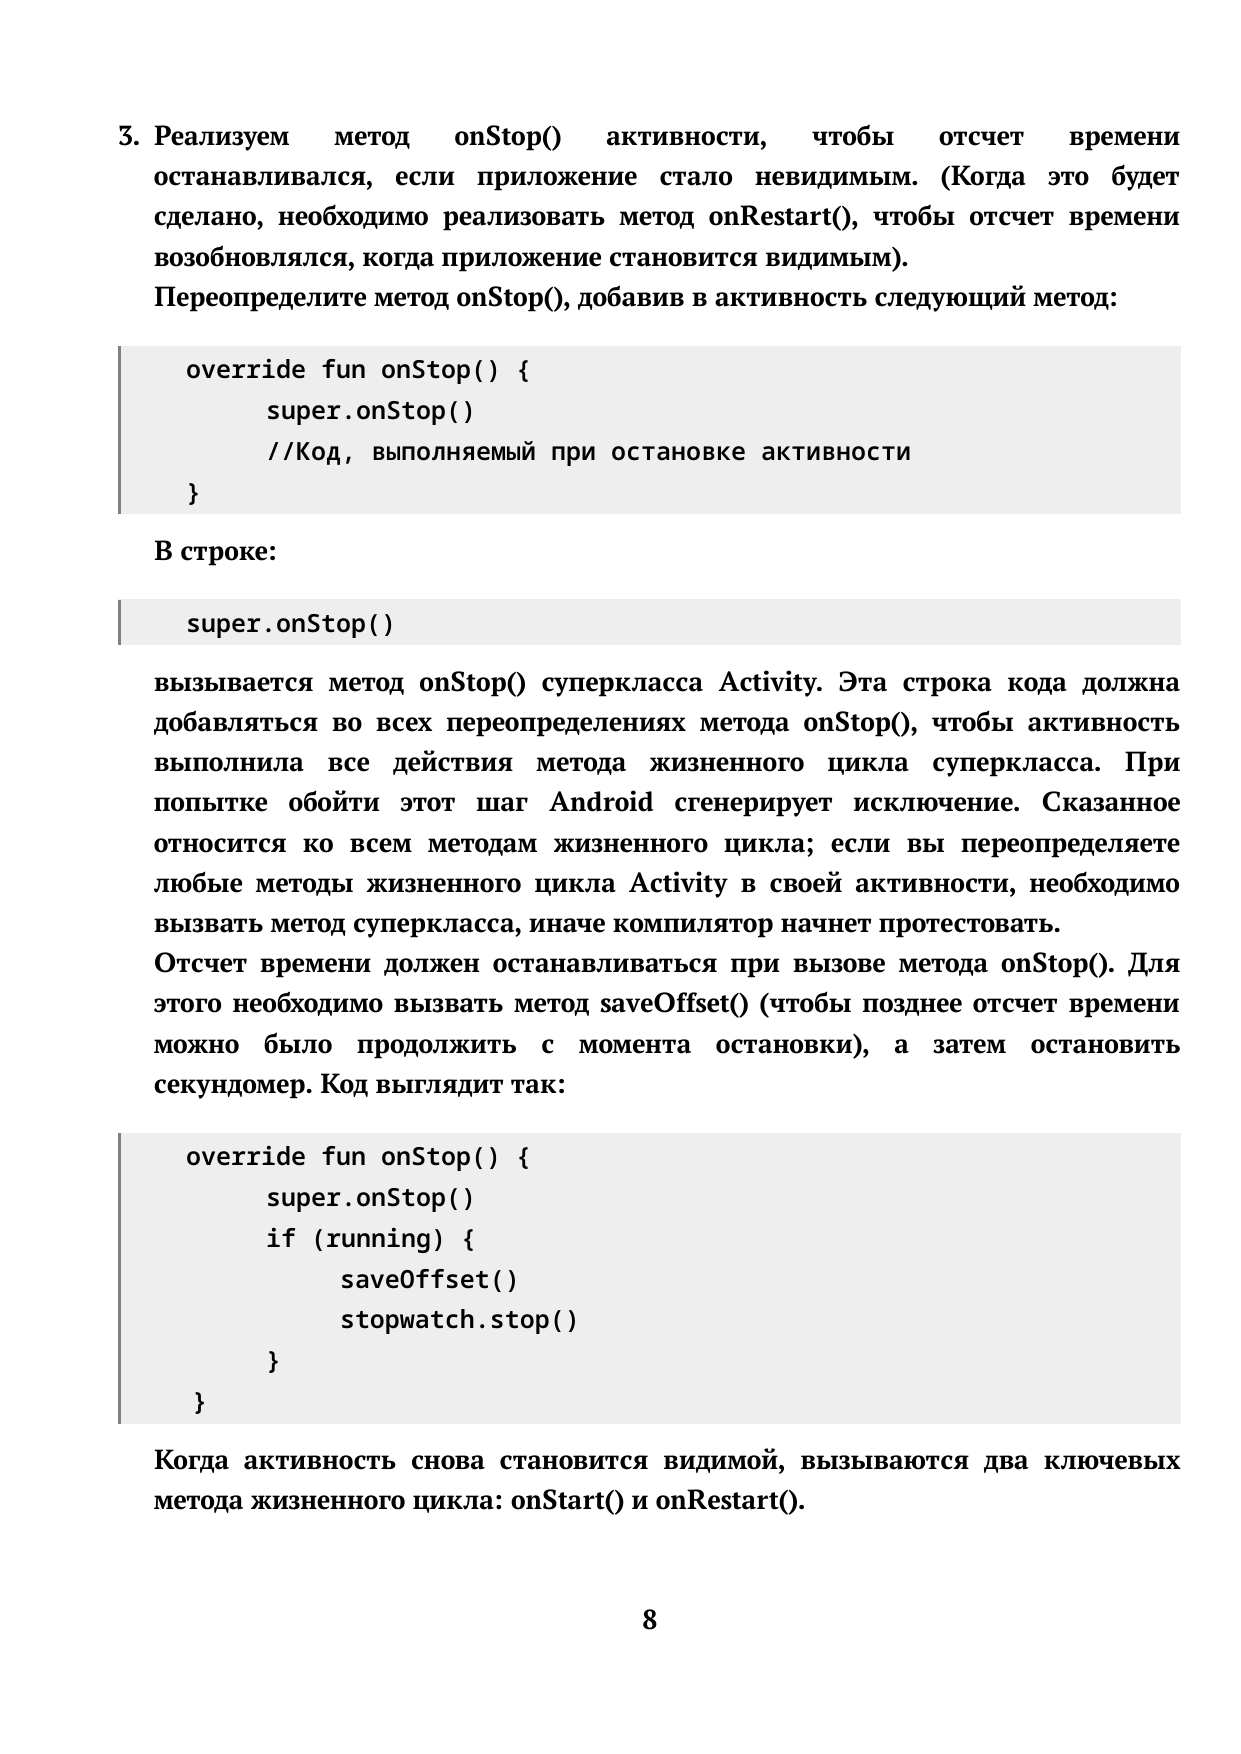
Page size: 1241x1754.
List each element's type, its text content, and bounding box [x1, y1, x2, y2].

text } [121, 1378, 1181, 1424]
text //Код, выполняемый при остановке активности [121, 427, 1181, 467]
list Когда активность снова становится видимой, вызываются два ключевых метода жизненного цикла: onStart() и onRestart(). [118, 1442, 1181, 1516]
text stopwatch.stop() [121, 1296, 1181, 1336]
text saveOffset() [121, 1255, 1181, 1295]
list вызывается метод onStop() суперкласса Activity. Эта строка кода должна добавляться во всех переопределениях метода onStop(), чтобы активность выполнила все действия метода жизненного цикла суперкласса. При попытке обойти этот шаг Android сгенерирует исключение. Сказанное относится ко всем методам жизненного цикла; если вы переопределяете любые методы жизненного цикла Activity в своей активности, необходимо вызвать метод суперкласса, иначе компилятор начнет протестовать. [118, 664, 1181, 939]
list Переопределите метод onStop(), добавив в активность следующий метод: [118, 279, 1181, 312]
list Реализуем метод onStop() активности, чтобы отсчет времени останавливался, если приложение стало невидимым. (Когда это будет сделано, необходимо реализовать метод onRestart(), чтобы отсчет времени возобновлялся, когда приложение становится видимым). [118, 118, 1181, 272]
text } [121, 468, 1181, 514]
text super.onStop() [121, 387, 1181, 427]
text super.onStop() [118, 599, 1181, 645]
text override fun onStop() { [121, 1133, 1181, 1173]
list Отсчет времени должен останавливаться при вызове метода onStop(). Для этого необходимо вызвать метод saveOffset() (чтобы позднее отсчет времени можно было продолжить с момента остановки), а затем остановить секундомер. Код выглядит так: [118, 945, 1181, 1099]
text super.onStop() [121, 1174, 1181, 1214]
text override fun onStop() { [121, 346, 1181, 386]
text } [121, 1337, 1181, 1377]
list В строке: [118, 533, 1181, 566]
text if (running) { [121, 1214, 1181, 1254]
